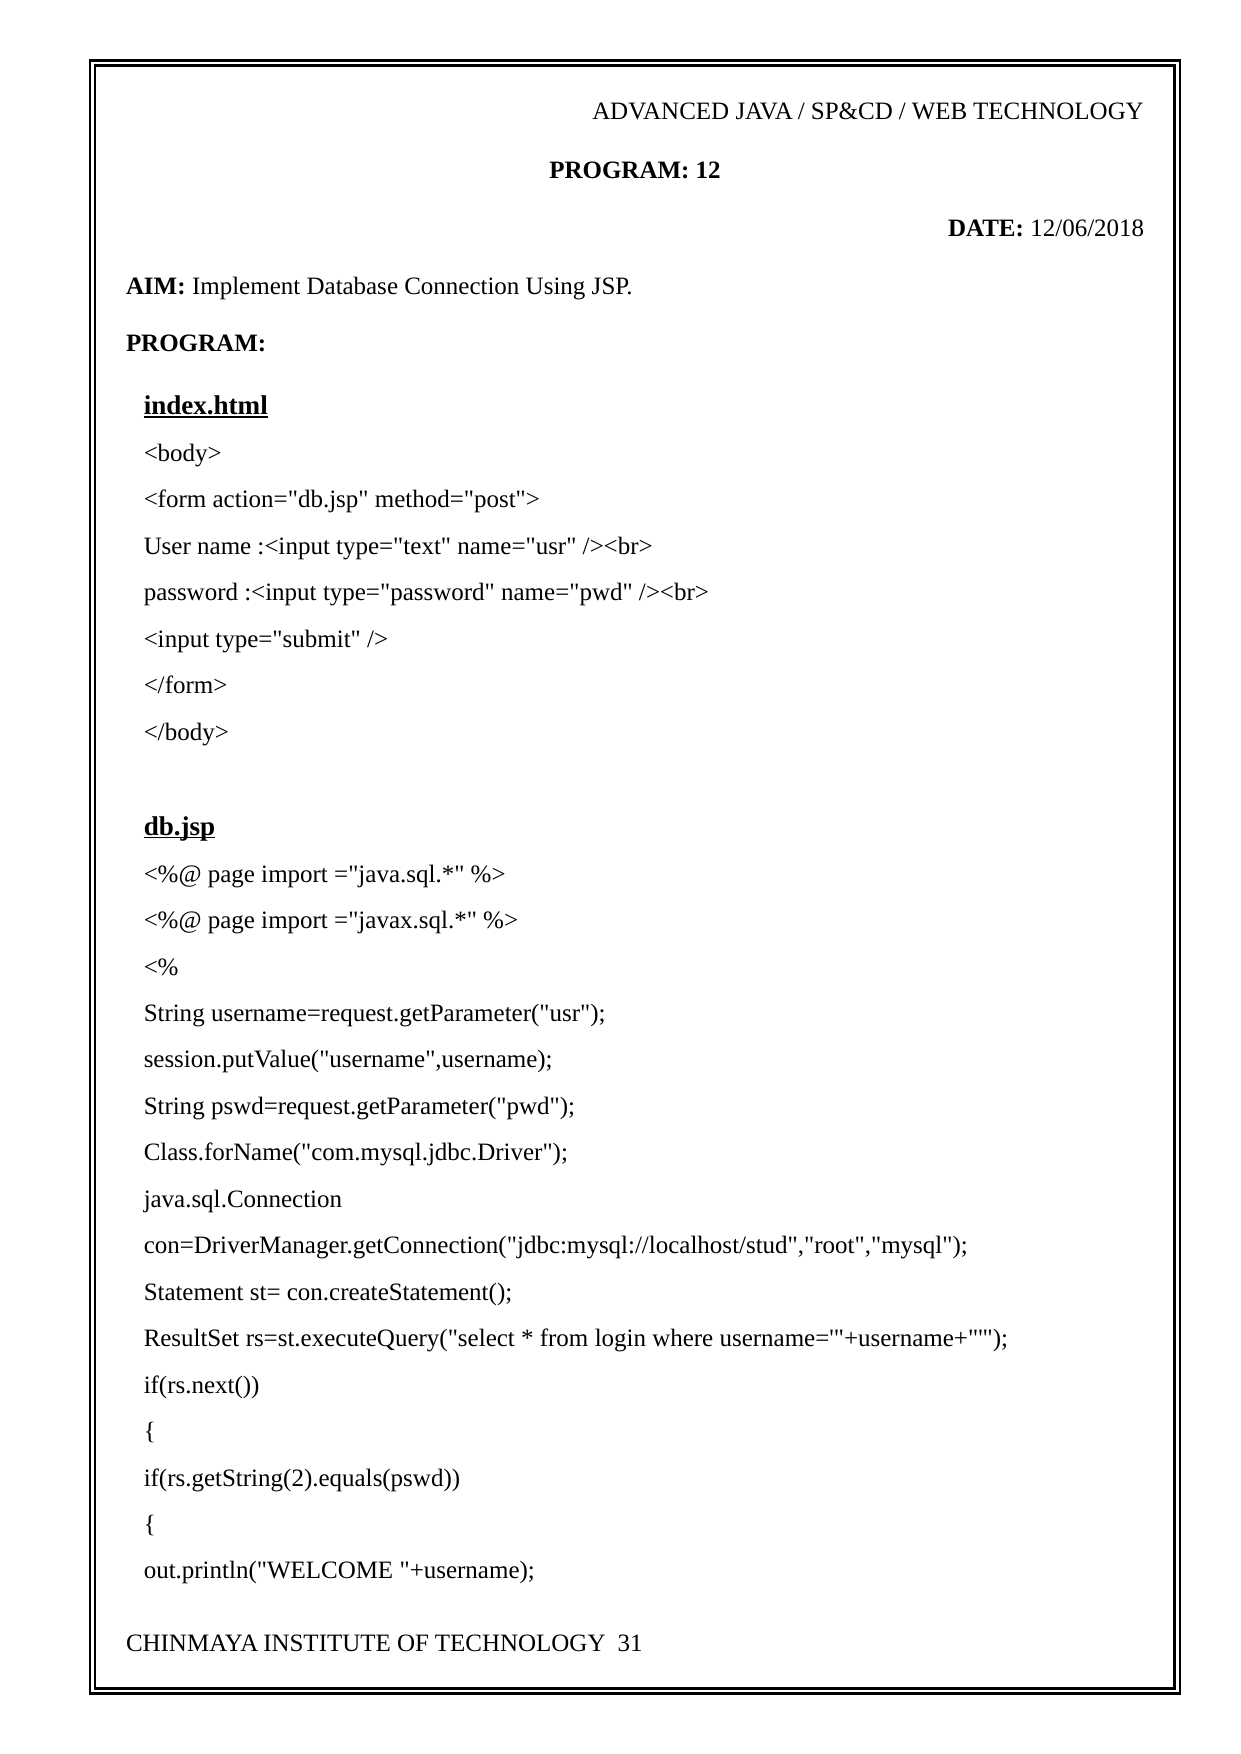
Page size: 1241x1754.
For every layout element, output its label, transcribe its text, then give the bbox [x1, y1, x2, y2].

text if(rs.next()) [143, 1370, 1126, 1398]
text PROGRAM: [126, 328, 1144, 357]
text password :<input type="password" name="pwd" /><br> [143, 577, 1126, 606]
text { [143, 1416, 1126, 1445]
text <% [143, 952, 1126, 980]
text DATE: 12/06/2018 [126, 213, 1144, 242]
text <input type="submit" /> [143, 624, 1126, 653]
text out.println("WELCOME "+username); [143, 1556, 1126, 1584]
text </body> [143, 717, 1126, 746]
text if(rs.getString(2).equals(pswd)) [143, 1463, 1126, 1491]
text { [143, 1509, 1126, 1538]
text <form action="db.jsp" method="post"> [143, 484, 1126, 513]
text String username=request.getParameter("usr"); [143, 998, 1126, 1027]
text <%@ page import ="javax.sql.*" %> [143, 905, 1126, 934]
text java.sql.Connection [143, 1184, 1126, 1213]
text AIM: Implement Database Connection Using JSP. [126, 271, 1144, 299]
text String pswd=request.getParameter("pwd"); [143, 1091, 1126, 1120]
text con=DriverManager.getConnection("jdbc:mysql://localhost/stud","root","mysql"); [143, 1230, 1126, 1259]
text Statement st= con.createStatement(); [143, 1277, 1126, 1306]
text </form> [143, 670, 1126, 699]
text db.jsp [143, 810, 1126, 841]
text <%@ page import ="java.sql.*" %> [143, 859, 1126, 887]
text PROGRAM: 12 [126, 155, 1144, 184]
text Class.forName("com.mysql.jdbc.Driver"); [143, 1137, 1126, 1166]
text ResultSet rs=st.executeQuery("select * from login where username='"+username+"'"); [143, 1323, 1126, 1352]
text User name :<input type="text" name="usr" /><br> [143, 531, 1126, 560]
text session.putValue("username",username); [143, 1044, 1126, 1073]
text index.html [143, 389, 1126, 420]
text <body> [143, 438, 1126, 467]
